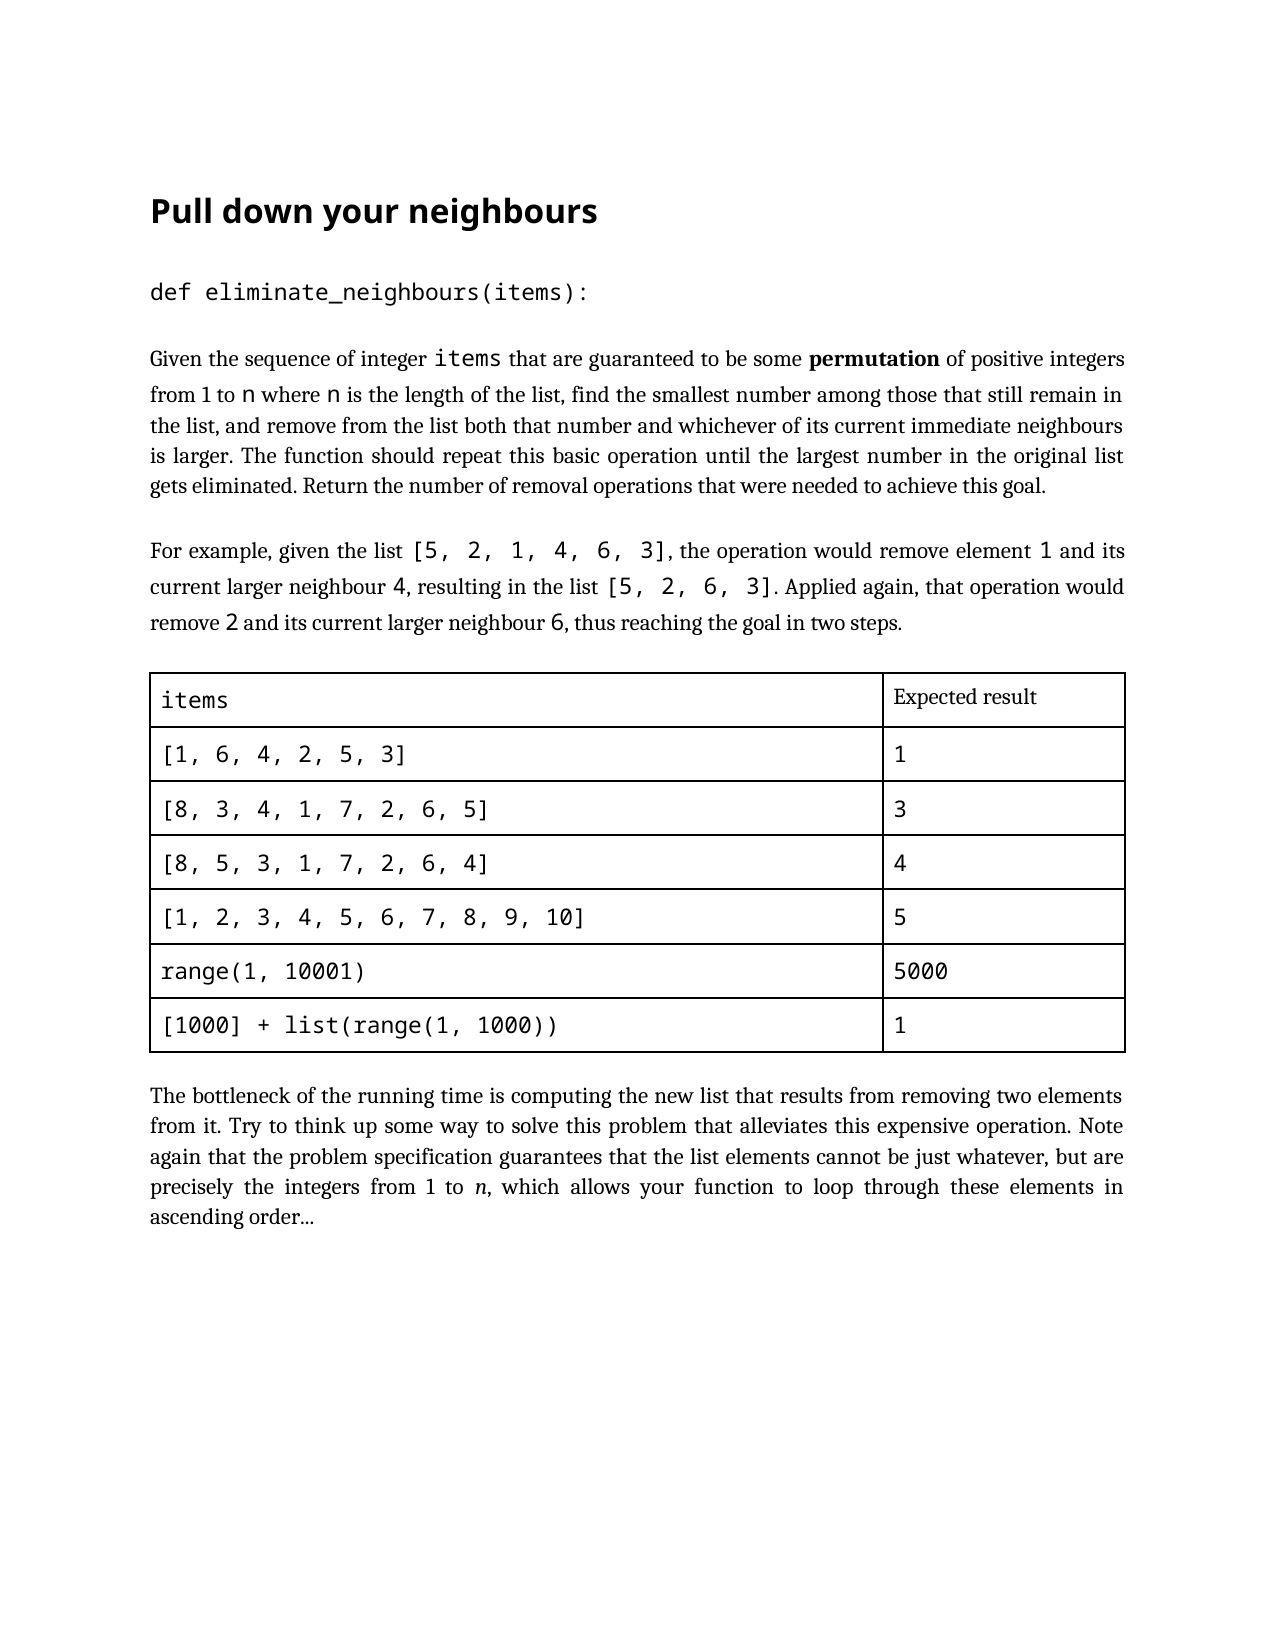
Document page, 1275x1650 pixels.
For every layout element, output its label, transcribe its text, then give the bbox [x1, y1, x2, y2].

table_cell 4 [884, 836, 1124, 888]
text The bottleneck of the running time is computing the new list that results from removing two elements from it. Try to think up some way to solve this problem that alleviates this expensive operation. Note again that the problem specification guarantees that the list elements cannot be just whatever, but are precisely the integers from 1 to n, which allows your function to loop through these elements in ascending order... [150, 1083, 1125, 1230]
table_cell range(1, 10001) [151, 945, 882, 997]
subtitle Pull down your neighbours [150, 187, 1125, 233]
table_cell [8, 3, 4, 1, 7, 2, 6, 5] [151, 782, 882, 834]
table_cell [1, 2, 3, 4, 5, 6, 7, 8, 9, 10] [151, 890, 882, 942]
text Given the sequence of integer items that are guaranteed to be some permutation of positive integers from 1 to n where n is the length of the list, find the smallest number among those that still remain in the list, and remove from the list both that number and whichever of its current immediate neighbours is larger. The function should repeat this basic operation until the largest number in the original list gets eliminated. Return the number of removal operations that were needed to achieve this goal. [150, 342, 1125, 499]
table_cell 5 [884, 890, 1124, 942]
table_cell 5000 [884, 945, 1124, 997]
text def eliminate_neighbours(items): [150, 276, 1125, 307]
text For example, given the list [5, 2, 1, 4, 6, 3], the operation would remove element 1 and its current larger neighbour 4, resulting in the list [5, 2, 6, 3]. Applied again, that operation would remove 2 and its current larger neighbour 6, thus reaching the goal in two steps. [150, 534, 1125, 637]
table_cell 1 [884, 728, 1124, 780]
table_cell [1000] + list(range(1, 1000)) [151, 999, 882, 1051]
table_cell [1, 6, 4, 2, 5, 3] [151, 728, 882, 780]
table_header Expected result [884, 674, 1124, 726]
table_header items [151, 674, 882, 726]
table_cell [8, 5, 3, 1, 7, 2, 6, 4] [151, 836, 882, 888]
table_cell 1 [884, 999, 1124, 1051]
table_cell 3 [884, 782, 1124, 834]
